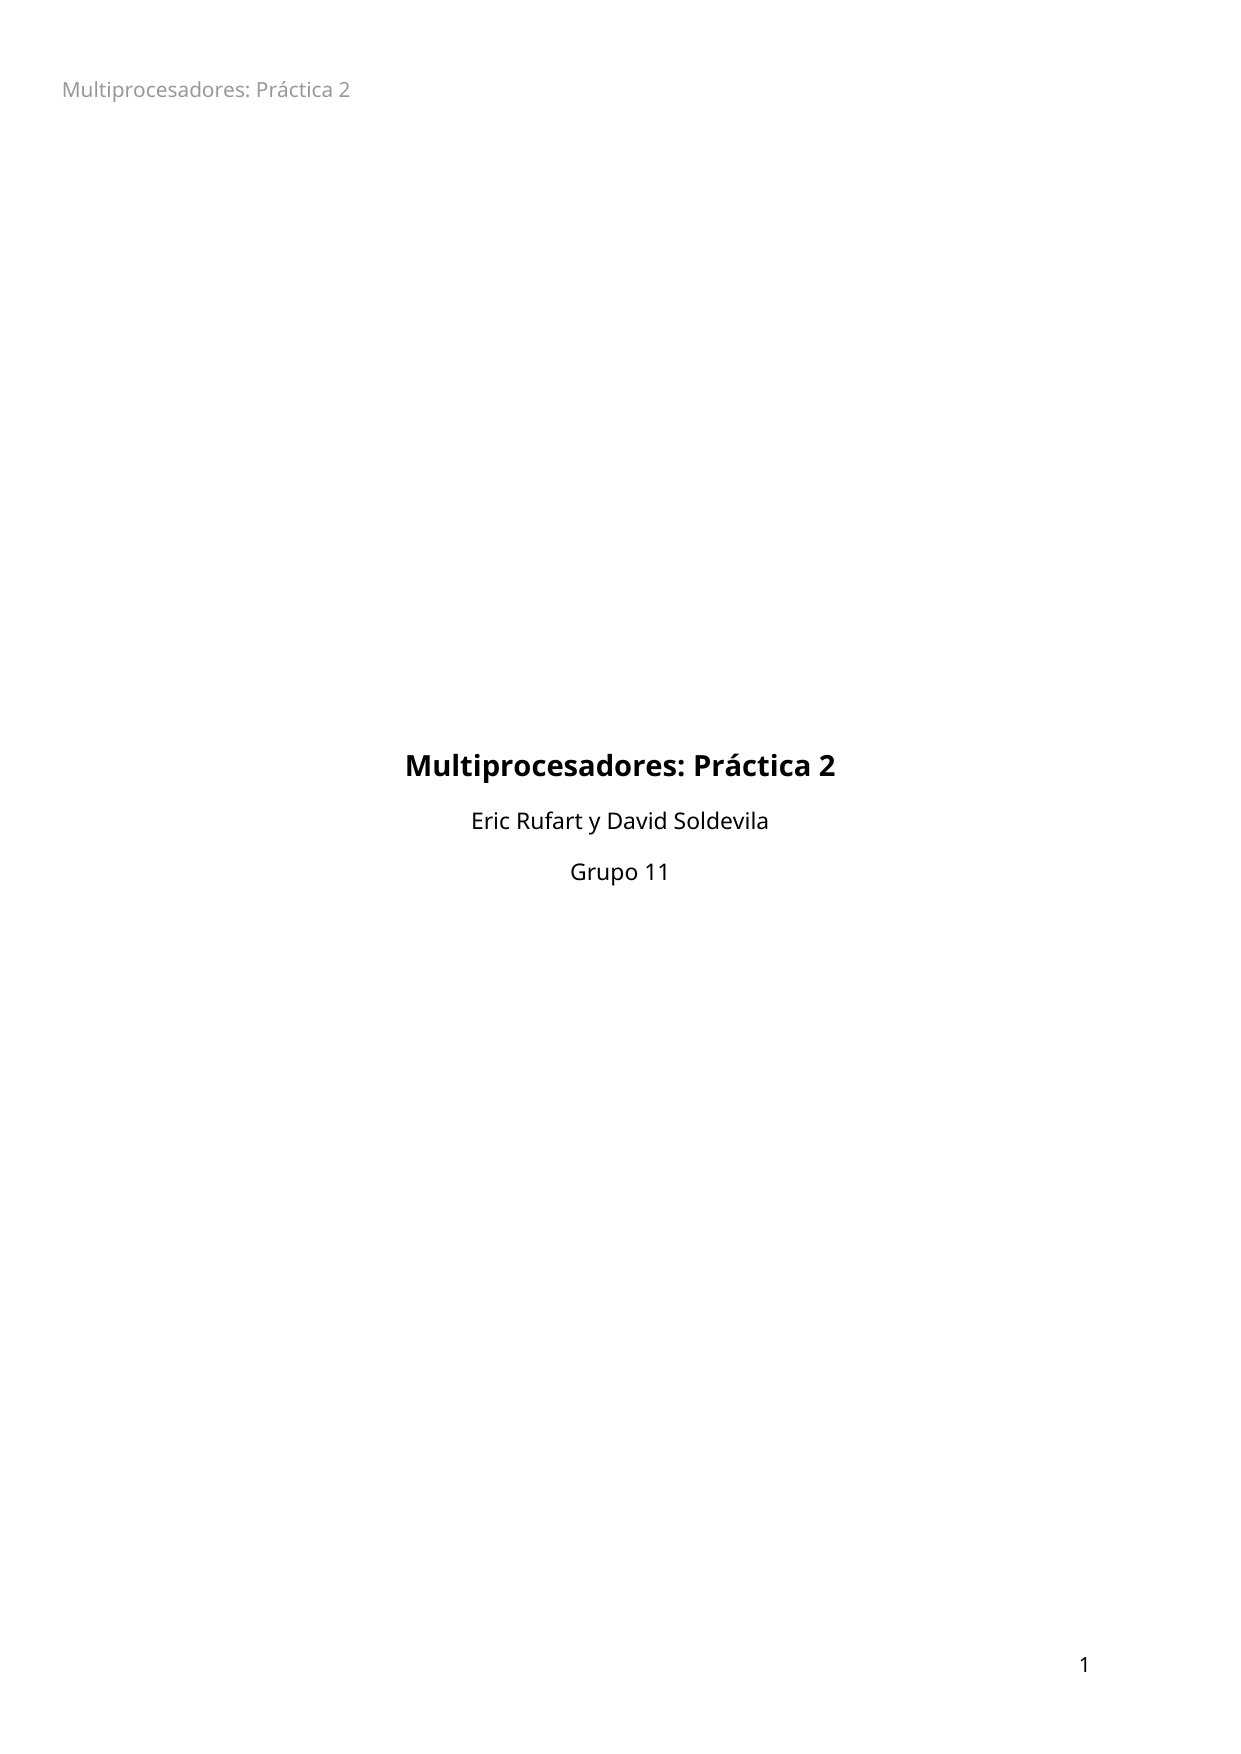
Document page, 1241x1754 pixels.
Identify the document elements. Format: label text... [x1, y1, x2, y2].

text Multiprocesadores: Práctica 2 [150, 746, 1090, 785]
text Eric Rufart y David Soldevila [150, 805, 1090, 836]
text Grupo 11 [150, 855, 1090, 887]
